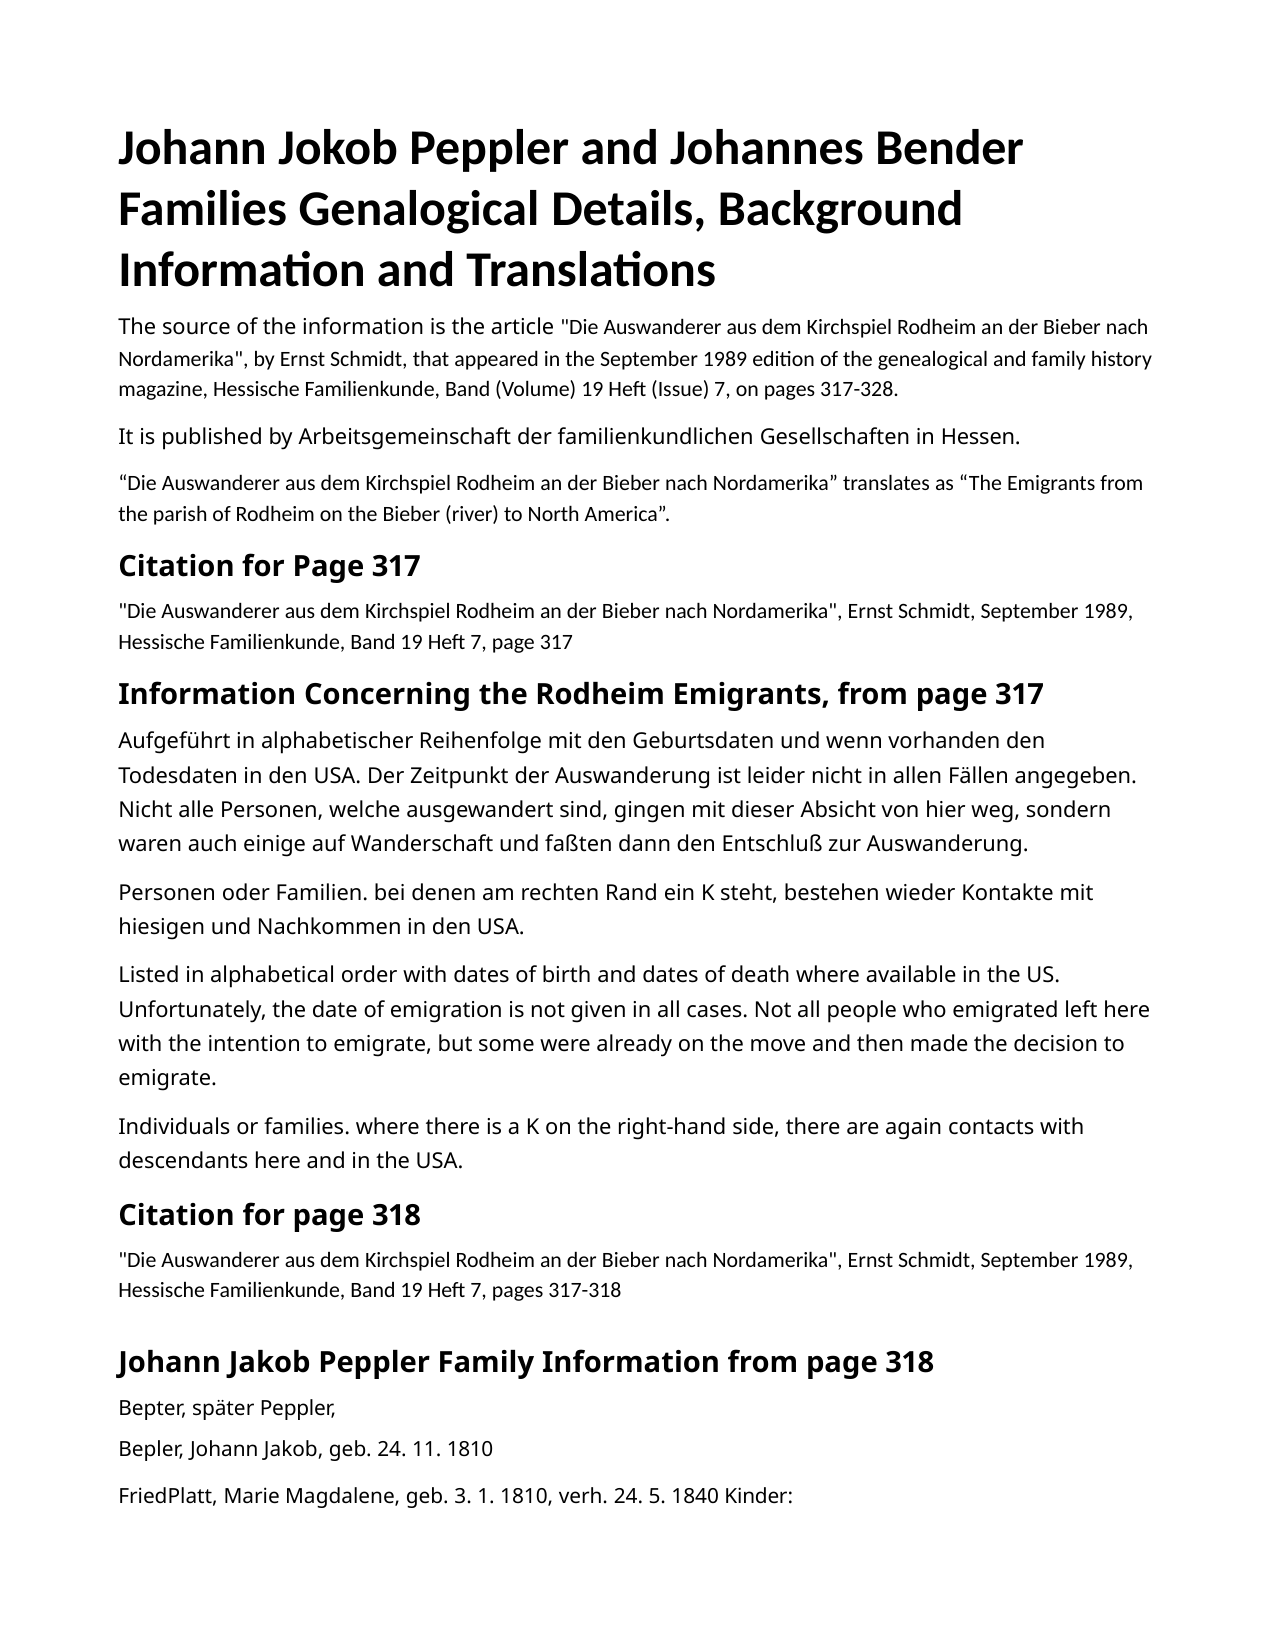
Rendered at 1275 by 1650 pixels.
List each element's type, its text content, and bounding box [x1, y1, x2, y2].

text Bepter, später Peppler, [118, 1393, 1157, 1421]
title Families Genalogical Details, Background Information and Translations [118, 176, 1157, 298]
title Johann Jokob Peppler and Johannes Bender [118, 118, 1157, 176]
text "Die Auswanderer aus dem Kirchspiel Rodheim an der Bieber nach Nordamerika", Ernst Schmidt, September 1989, Hessische Familienkunde, Band 19 Heft 7, pages 317-318 [118, 1246, 1157, 1303]
text Individuals or families. where there is a K on the right-hand side, there are again contacts with descendants here and in the USA. [118, 1111, 1157, 1175]
text "Die Auswanderer aus dem Kirchspiel Rodheim an der Bieber nach Nordamerika", Ernst Schmidt, September 1989, Hessische Familienkunde, Band 19 Heft 7, page 317 [118, 597, 1157, 655]
text Personen oder Familien. bei denen am rechten Rand ein K steht, bestehen wieder Kontakte mit hiesigen und Nachkommen in den USA. [118, 877, 1157, 941]
subtitle Citation for page 318 [118, 1194, 1157, 1233]
subtitle Information Concerning the Rodheim Emigrants, from page 317 [118, 673, 1157, 713]
subtitle Citation for Page 317 [118, 545, 1157, 585]
text The source of the information is the article "Die Auswanderer aus dem Kirchspiel Rodheim an der Bieber nach Nordamerika", by Ernst Schmidt, that appeared in the September 1989 edition of the genealogical and family history magazine, Hessische Familienkunde, Band (Volume) 19 Heft (Issue) 7, on pages 317-328. [118, 311, 1157, 402]
text It is published by Arbeitsgemeinschaft der familienkundlichen Gesellschaften in Hessen. [118, 421, 1157, 450]
subtitle Johann Jakob Peppler Family Information from page 318 [118, 1341, 1157, 1381]
text Aufgeführt in alphabetischer Reihenfolge mit den Geburtsdaten und wenn vorhanden den Todesdaten in den USA. Der Zeitpunkt der Auswanderung ist leider nicht in allen Fällen angegeben. Nicht alle Personen, welche ausgewandert sind, gingen mit dieser Absicht von hier weg, sondern waren auch einige auf Wanderschaft und faßten dann den Entschluß zur Auswanderung. [118, 725, 1157, 858]
text “Die Auswanderer aus dem Kirchspiel Rodheim an der Bieber nach Nordamerika” translates as “The Emigrants from the parish of Rodheim on the Bieber (river) to North America”. [118, 469, 1157, 527]
text FriedPlatt, Marie Magdalene, geb. 3. 1. 1810, verh. 24. 5. 1840 Kinder: [118, 1481, 1157, 1509]
text Bepler, Johann Jakob, geb. 24. 11. 1810 [118, 1434, 1157, 1462]
text Listed in alphabetical order with dates of birth and dates of death where available in the US. Unfortunately, the date of emigration is not given in all cases. Not all people who emigrated left here with the intention to emigrate, but some were already on the move and then made the decision to emigrate. [118, 959, 1157, 1092]
